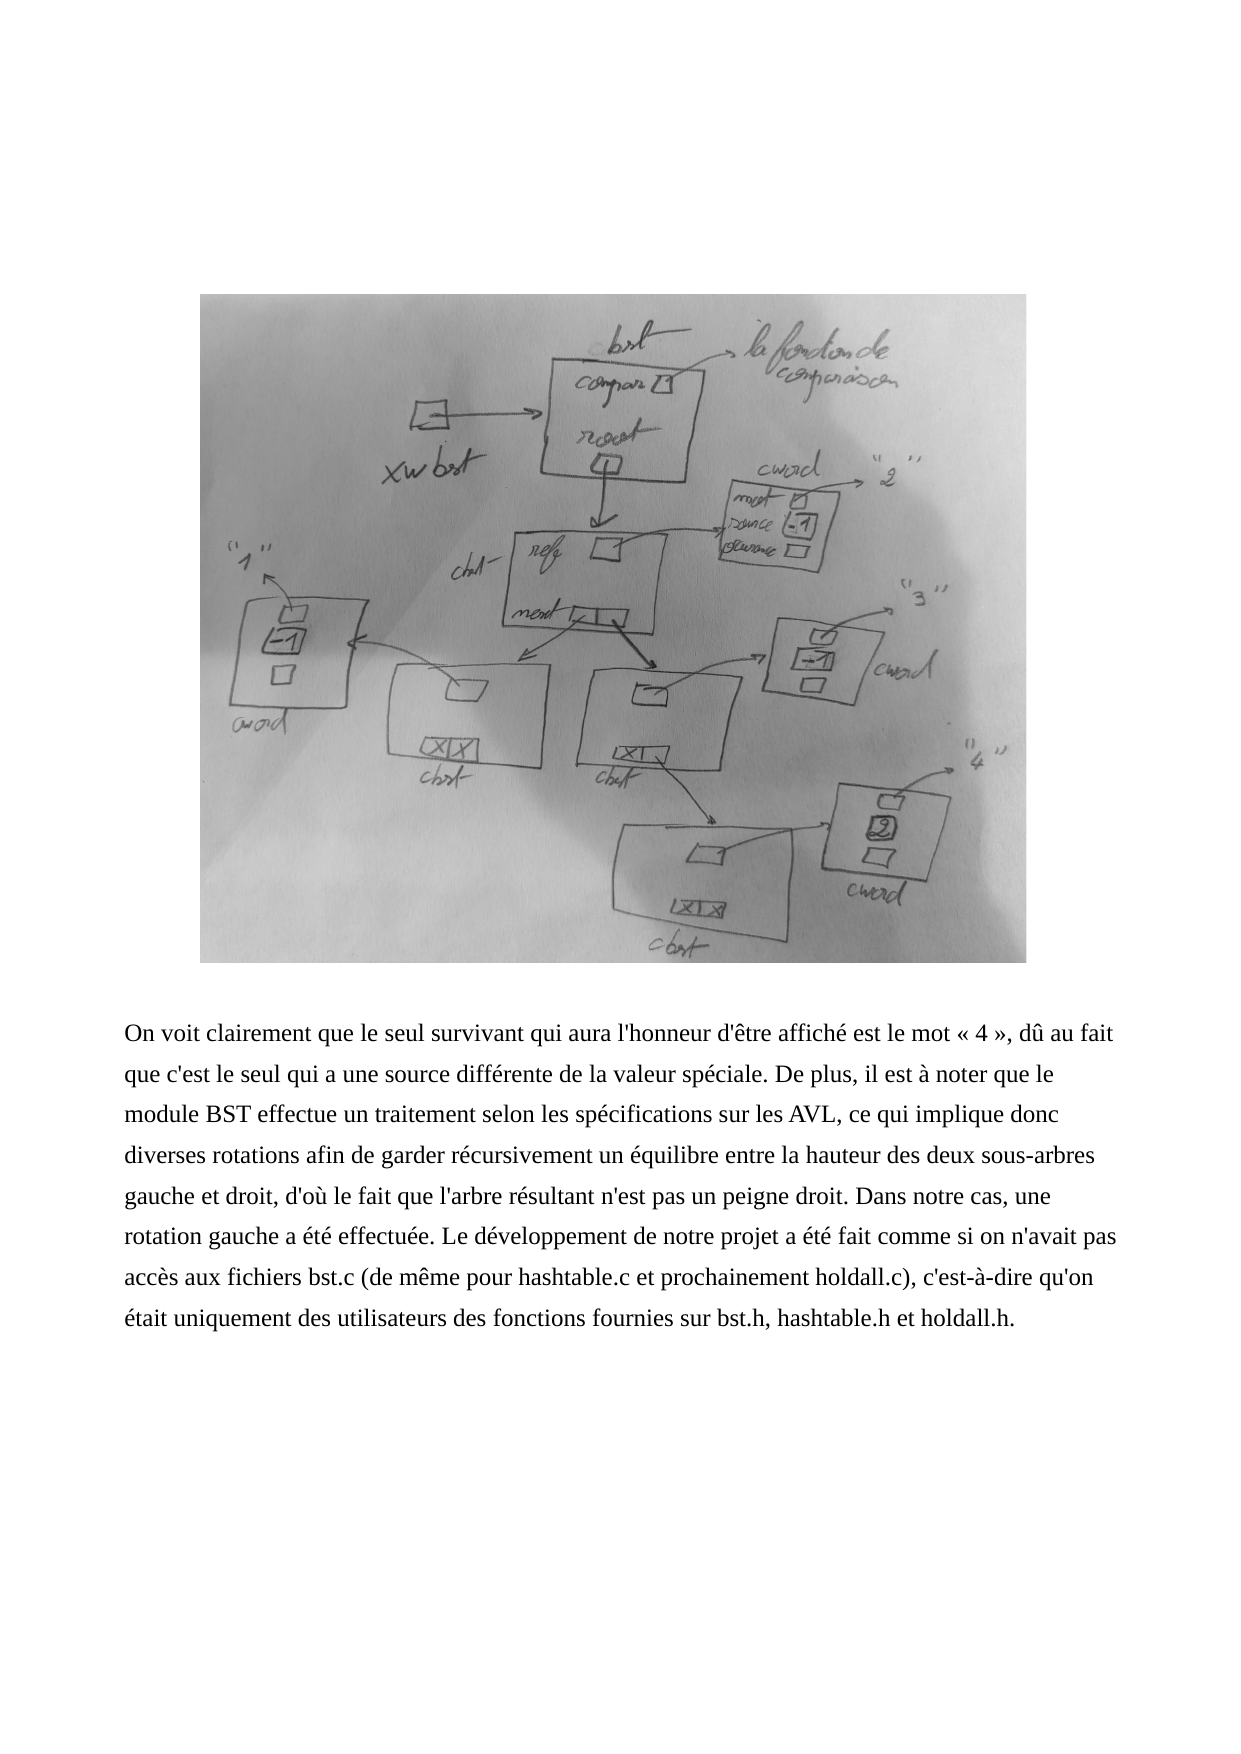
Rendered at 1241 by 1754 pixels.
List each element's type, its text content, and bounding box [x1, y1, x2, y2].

text On voit clairement que le seul survivant qui aura l'honneur d'être affiché est le mot « 4 », dû au fait que c'est le seul qui a une source différente de la valeur spéciale. De plus, il est à noter que le module BST effectue un traitement selon les spécifications sur les AVL, ce qui implique donc diverses rotations afin de garder récursivement un équilibre entre la hauteur des deux sous-arbres gauche et droit, d'où le fait que l'arbre résultant n'est pas un peigne droit. Dans notre cas, une rotation gauche a été effectuée. Le développement de notre projet a été fait comme si on n'avait pas accès aux fichiers bst.c (de même pour hashtable.c et prochainement holdall.c), c'est-à-dire qu'on était uniquement des utilisateurs des fonctions fournies sur bst.h, hashtable.h et holdall.h. [124, 1006, 1122, 1331]
picture [200, 294, 1027, 963]
